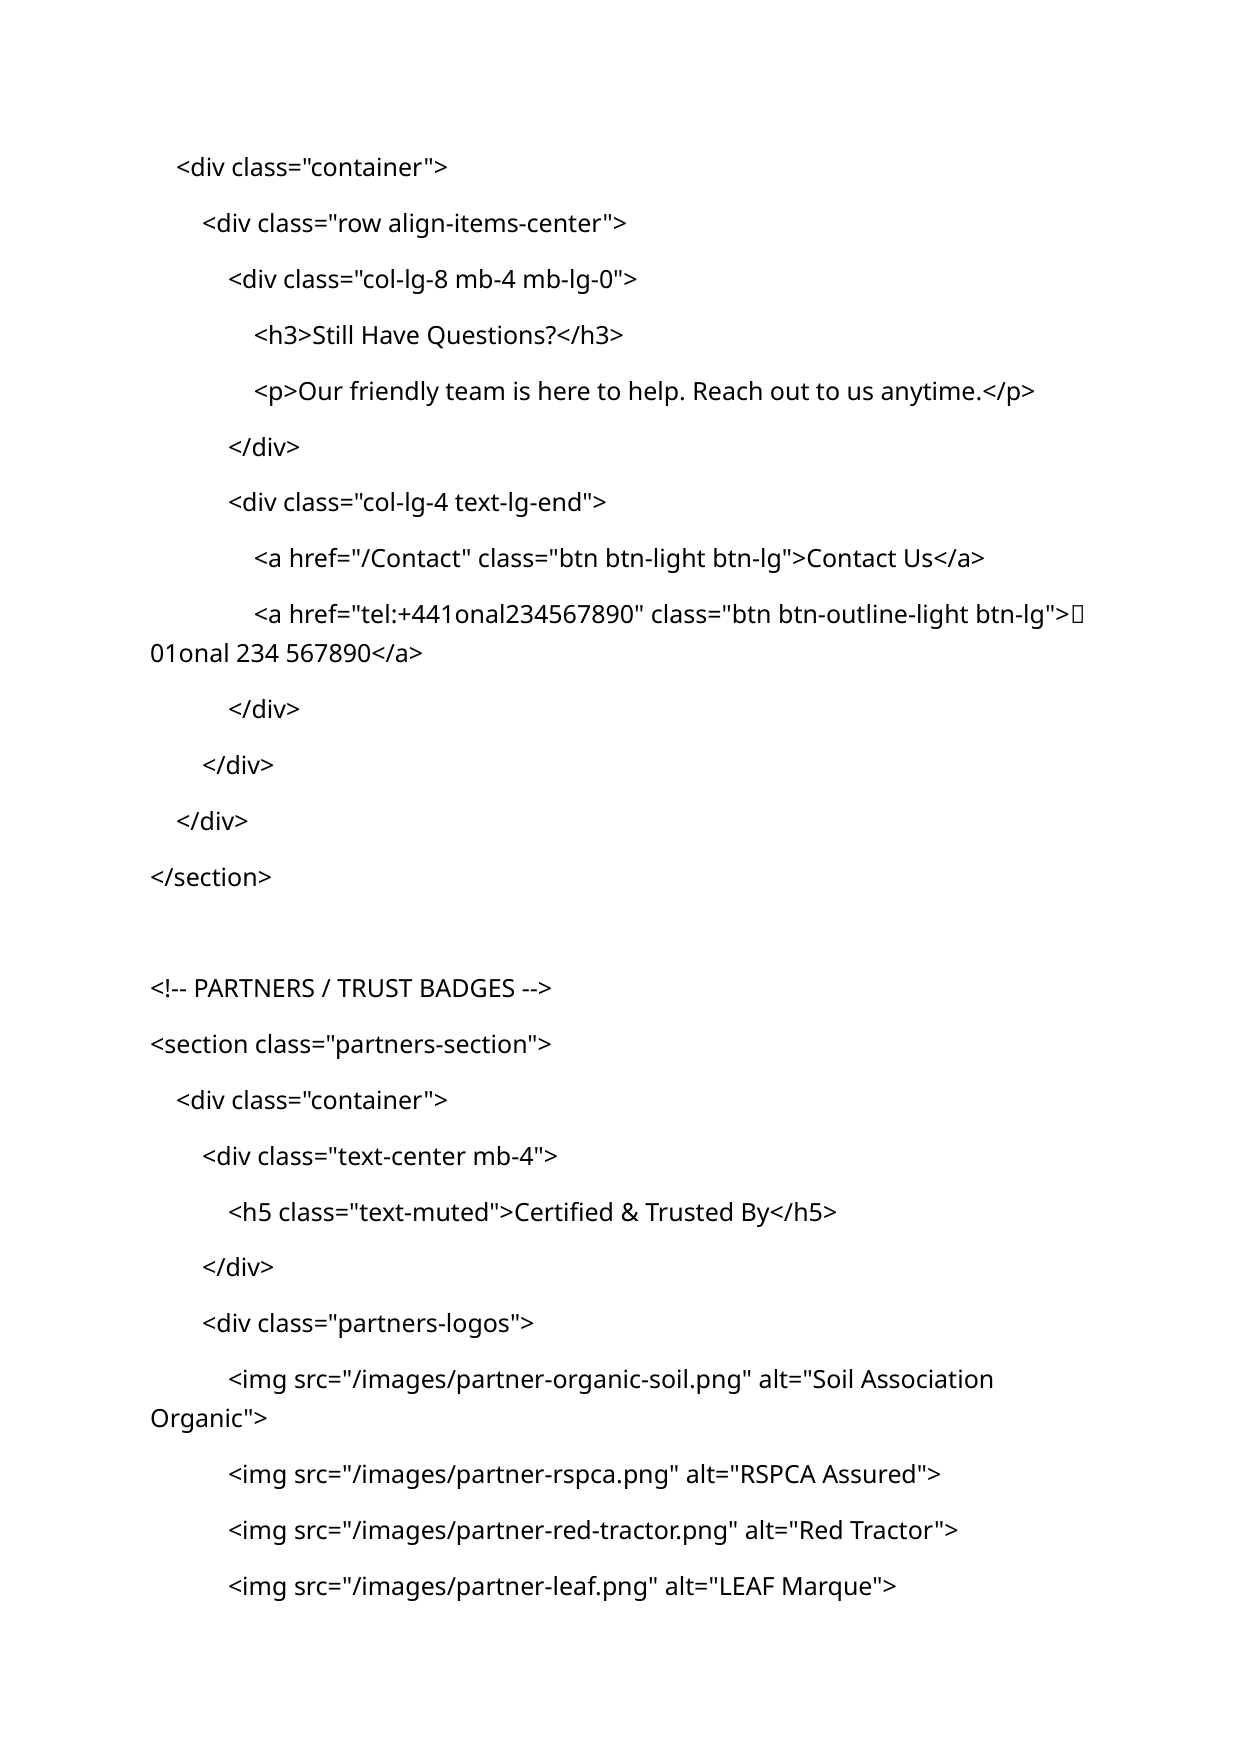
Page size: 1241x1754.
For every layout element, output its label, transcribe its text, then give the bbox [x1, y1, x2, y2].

text </div> [150, 803, 1090, 837]
text <div class="col-lg-8 mb-4 mb-lg-0"> [150, 262, 1090, 296]
text </div> [150, 692, 1090, 726]
text <div class="text-center mb-4"> [150, 1138, 1090, 1172]
text <a href="tel:+441onal234567890" class="btn btn-outline-light btn-lg">📞 01onal 234 567890</a> [150, 597, 1090, 670]
text <h3>Still Have Questions?</h3> [150, 317, 1090, 352]
text <p>Our friendly team is here to help. Reach out to us anytime.</p> [150, 373, 1090, 407]
text <div class="container"> [150, 1082, 1090, 1117]
text <div class="partners-logos"> [150, 1306, 1090, 1340]
text <div class="container"> [150, 150, 1090, 184]
text <img src="/images/partner-organic-soil.png" alt="Soil Association Organic"> [150, 1362, 1090, 1435]
text <a href="/Contact" class="btn btn-light btn-lg">Contact Us</a> [150, 541, 1090, 575]
text </div> [150, 747, 1090, 782]
text </section> [150, 859, 1090, 893]
text </div> [150, 429, 1090, 463]
text <section class="partners-section"> [150, 1027, 1090, 1061]
text <h5 class="text-muted">Certified & Trusted By</h5> [150, 1194, 1090, 1228]
text <!-- PARTNERS / TRUST BADGES --> [150, 971, 1090, 1005]
text <img src="/images/partner-leaf.png" alt="LEAF Marque"> [150, 1568, 1090, 1602]
text </div> [150, 1250, 1090, 1284]
text <img src="/images/partner-rspca.png" alt="RSPCA Assured"> [150, 1457, 1090, 1491]
text <div class="row align-items-center"> [150, 206, 1090, 240]
text <img src="/images/partner-red-tractor.png" alt="Red Tractor"> [150, 1512, 1090, 1547]
text <div class="col-lg-4 text-lg-end"> [150, 485, 1090, 519]
